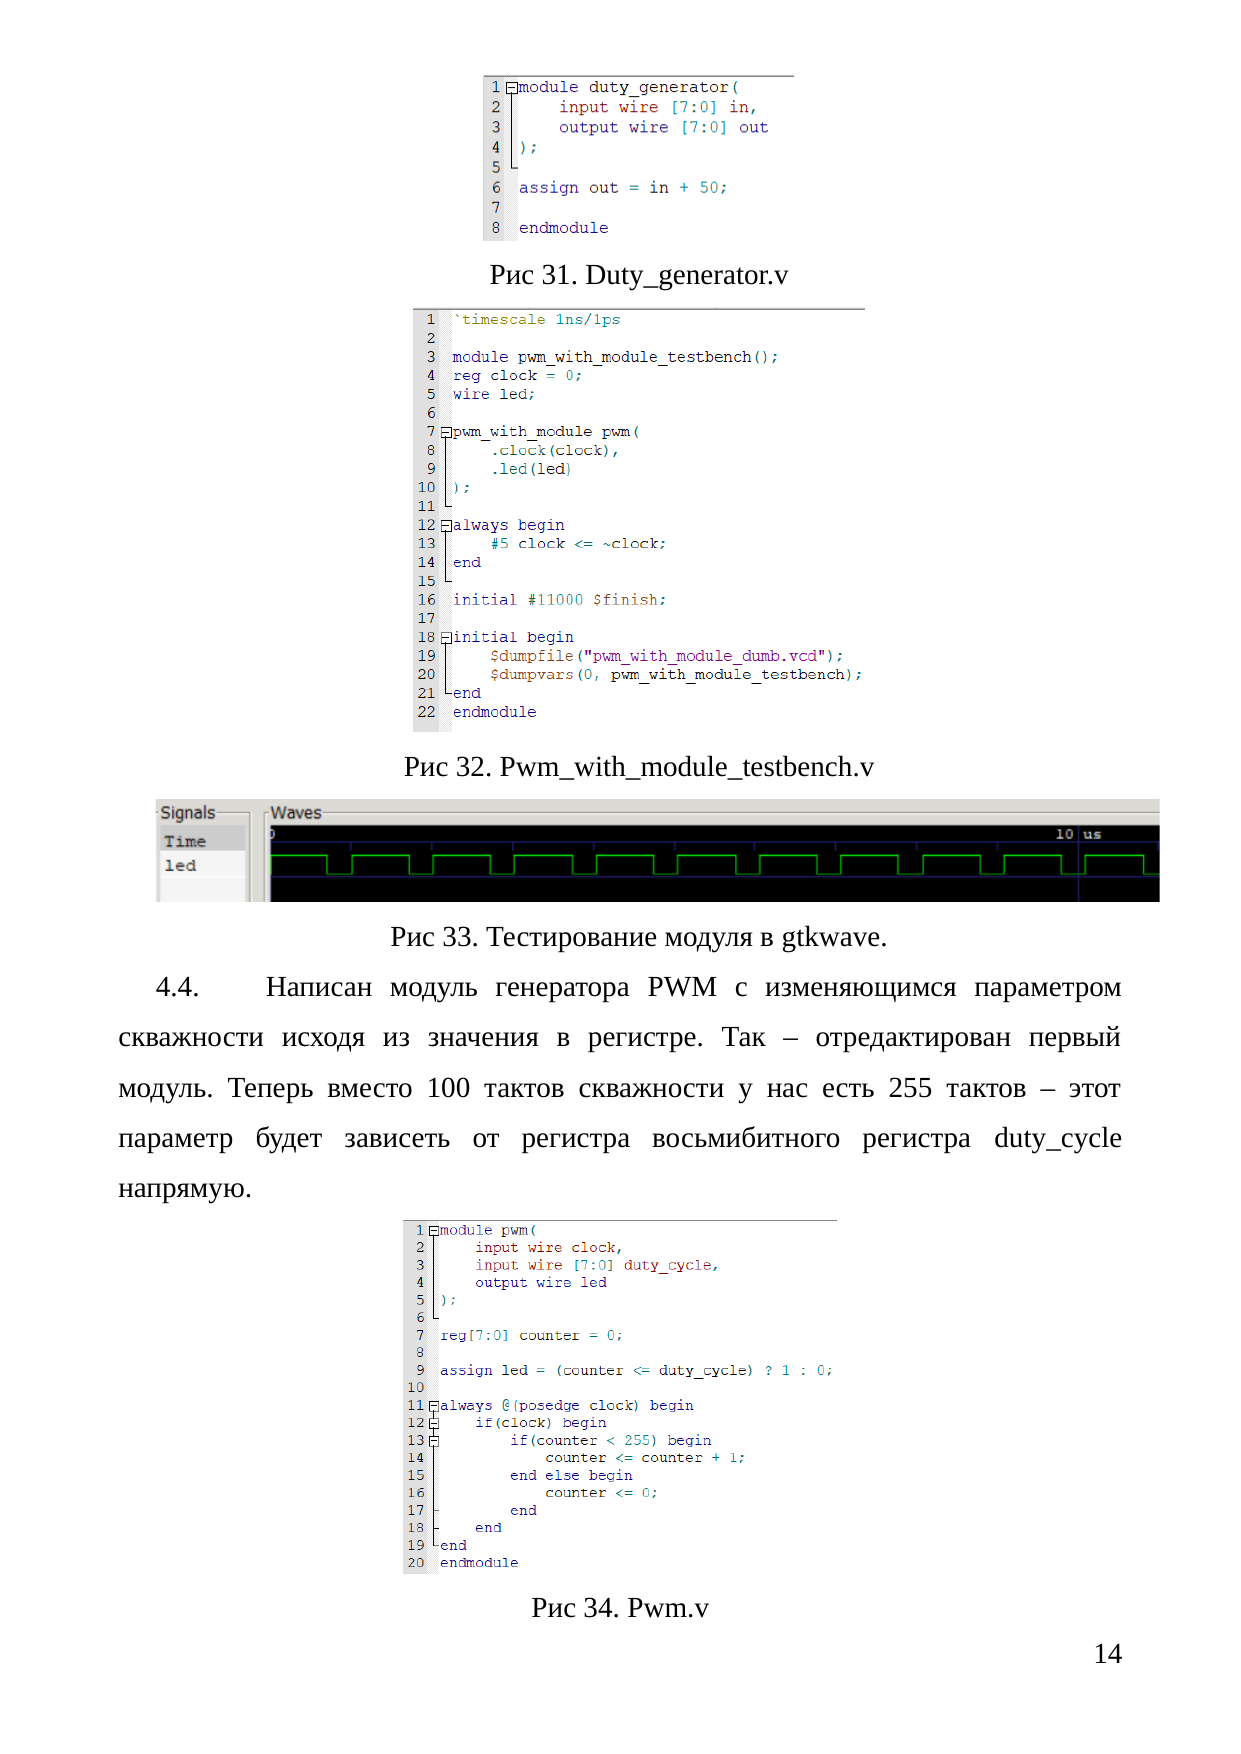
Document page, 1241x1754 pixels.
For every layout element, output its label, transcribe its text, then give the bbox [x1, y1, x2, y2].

text Рис 32. Pwm_with_module_testbench.v [156, 749, 1122, 782]
text Рис 34. Pwm.v [118, 1590, 1122, 1624]
list Написан модуль генератора PWM с изменяющимся параметром скважности исходя из значения в регистре. Так – отредактирован первый модуль. Теперь вместо 100 тактов скважности у нас есть 255 тактов – этот параметр будет зависеть от регистра восьмибитного регистра duty_cycle напрямую. [118, 969, 1122, 1204]
text Рис 31. Duty_generator.v [156, 257, 1122, 291]
text Рис 33. Тестирование модуля в gtkwave. [156, 919, 1122, 952]
